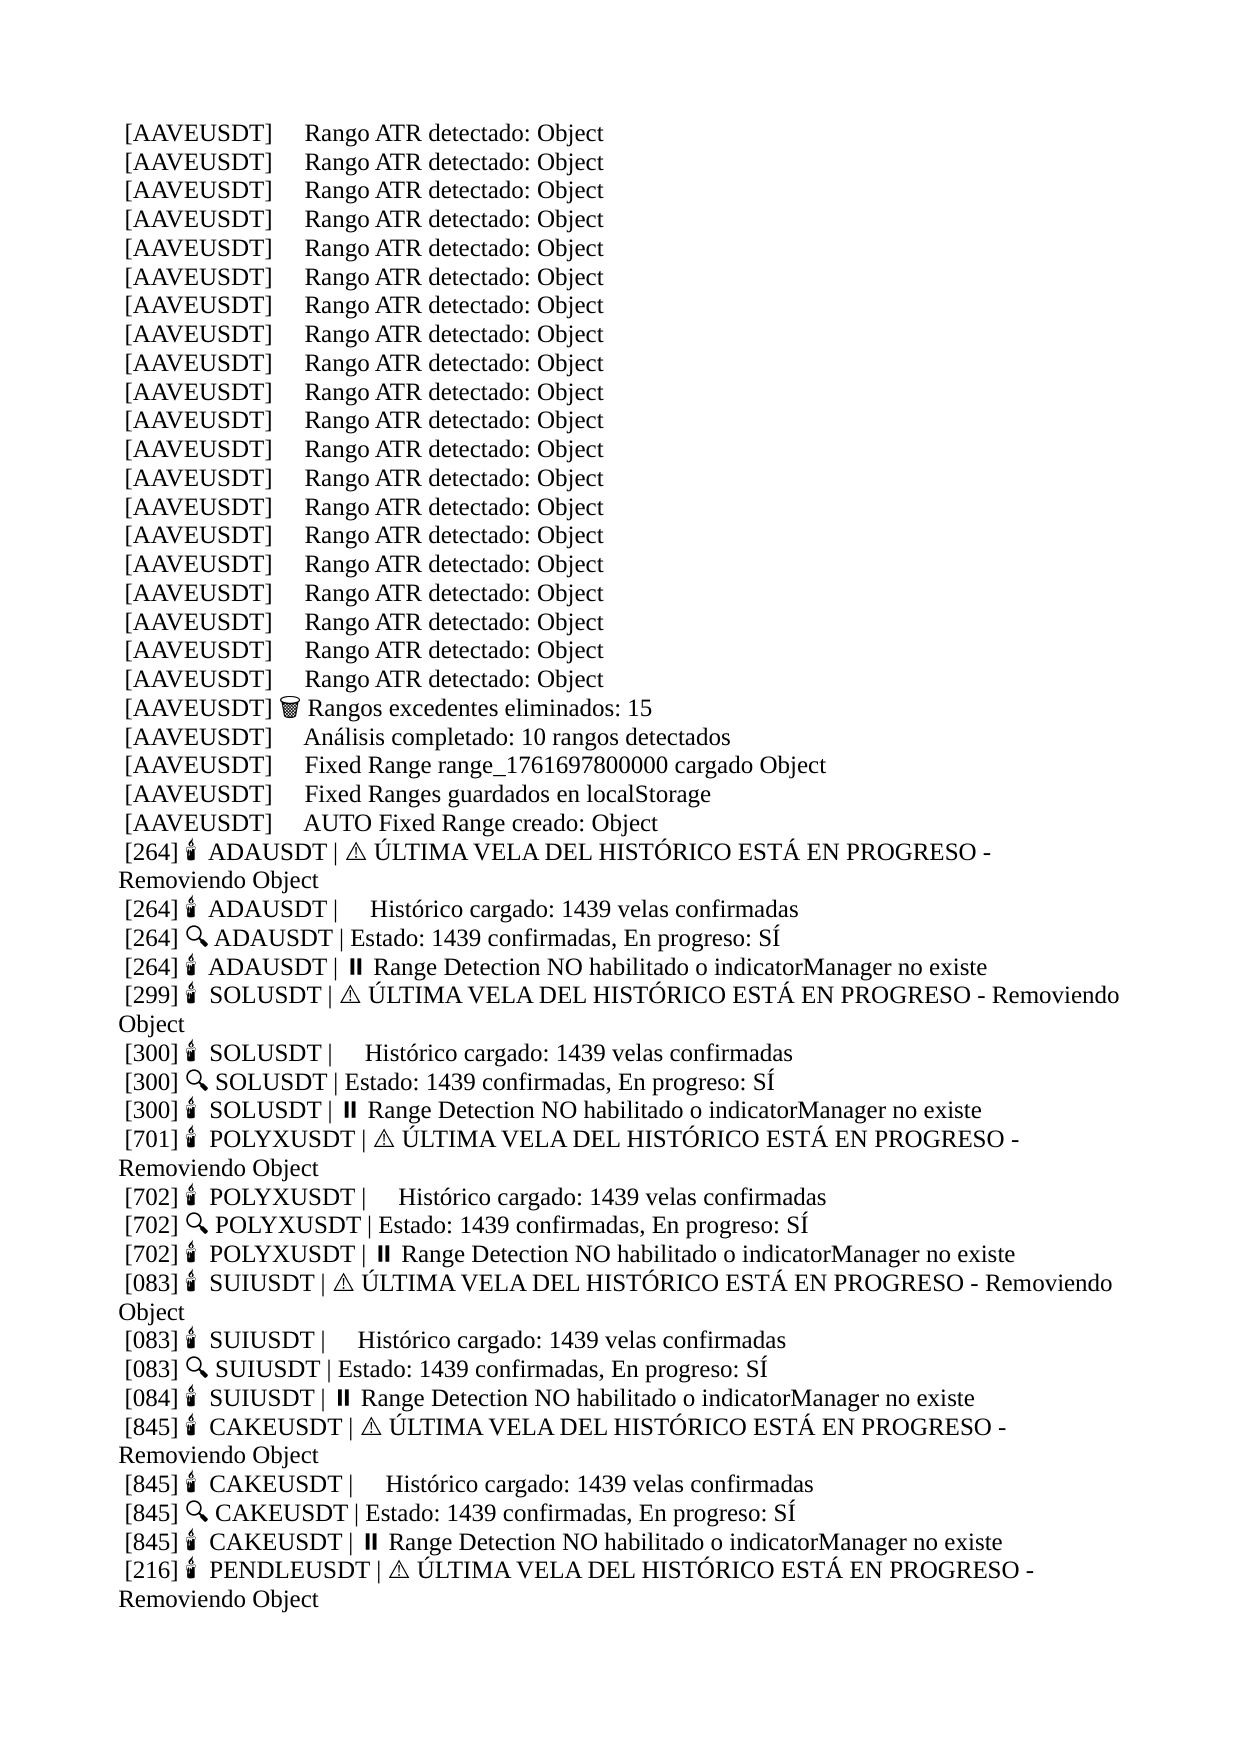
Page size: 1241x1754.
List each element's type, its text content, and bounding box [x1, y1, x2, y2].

text [845] 🔍 CAKEUSDT | Estado: 1439 confirmadas, En progreso: SÍ [118, 1498, 1122, 1527]
text [264] 🕯️ ADAUSDT | ⏸️ Range Detection NO habilitado o indicatorManager no existe [118, 952, 1122, 981]
text [264] 🕯️ ADAUSDT | ⚠️ ÚLTIMA VELA DEL HISTÓRICO ESTÁ EN PROGRESO - Removiendo Object [118, 837, 1122, 894]
text [AAVEUSDT] ✨ Rango ATR detectado: Object [118, 204, 1122, 233]
text [701] 🕯️ POLYXUSDT | ⚠️ ÚLTIMA VELA DEL HISTÓRICO ESTÁ EN PROGRESO - Removiendo Object [118, 1124, 1122, 1182]
text [216] 🕯️ PENDLEUSDT | ⚠️ ÚLTIMA VELA DEL HISTÓRICO ESTÁ EN PROGRESO - Removiendo Object [118, 1556, 1122, 1613]
text [AAVEUSDT] 🗑️ Rangos excedentes eliminados: 15 [118, 693, 1122, 722]
text [083] 🔍 SUIUSDT | Estado: 1439 confirmadas, En progreso: SÍ [118, 1354, 1122, 1383]
text [300] 🔍 SOLUSDT | Estado: 1439 confirmadas, En progreso: SÍ [118, 1067, 1122, 1096]
text [AAVEUSDT] ✅ Análisis completado: 10 rangos detectados [118, 722, 1122, 751]
text [AAVEUSDT] ✨ Rango ATR detectado: Object [118, 664, 1122, 693]
text [AAVEUSDT] ✨ Rango ATR detectado: Object [118, 176, 1122, 204]
text [083] 🕯️ SUIUSDT | ⚠️ ÚLTIMA VELA DEL HISTÓRICO ESTÁ EN PROGRESO - Removiendo Object [118, 1268, 1122, 1326]
text [AAVEUSDT] ✨ Rango ATR detectado: Object [118, 636, 1122, 664]
text [AAVEUSDT] ✨ Rango ATR detectado: Object [118, 434, 1122, 463]
text [AAVEUSDT] ✅ Fixed Range range_1761697800000 cargado Object [118, 751, 1122, 779]
text [299] 🕯️ SOLUSDT | ⚠️ ÚLTIMA VELA DEL HISTÓRICO ESTÁ EN PROGRESO - Removiendo Object [118, 981, 1122, 1038]
text [702] 🔍 POLYXUSDT | Estado: 1439 confirmadas, En progreso: SÍ [118, 1211, 1122, 1239]
text [084] 🕯️ SUIUSDT | ⏸️ Range Detection NO habilitado o indicatorManager no existe [118, 1383, 1122, 1412]
text [AAVEUSDT] ✨ Rango ATR detectado: Object [118, 233, 1122, 262]
text [AAVEUSDT] ✨ Rango ATR detectado: Object [118, 406, 1122, 434]
text [AAVEUSDT] ✨ Rango ATR detectado: Object [118, 377, 1122, 406]
text [AAVEUSDT] ✨ Rango ATR detectado: Object [118, 118, 1122, 147]
text [702] 🕯️ POLYXUSDT | ⏸️ Range Detection NO habilitado o indicatorManager no existe [118, 1239, 1122, 1268]
text [AAVEUSDT] ✨ Rango ATR detectado: Object [118, 147, 1122, 176]
text [300] 🕯️ SOLUSDT | ✅ Histórico cargado: 1439 velas confirmadas [118, 1038, 1122, 1067]
text [AAVEUSDT] ✨ Rango ATR detectado: Object [118, 348, 1122, 377]
text [845] 🕯️ CAKEUSDT | ⏸️ Range Detection NO habilitado o indicatorManager no existe [118, 1527, 1122, 1556]
text [083] 🕯️ SUIUSDT | ✅ Histórico cargado: 1439 velas confirmadas [118, 1326, 1122, 1354]
text [845] 🕯️ CAKEUSDT | ✅ Histórico cargado: 1439 velas confirmadas [118, 1469, 1122, 1498]
text [AAVEUSDT] ✨ Rango ATR detectado: Object [118, 578, 1122, 607]
text [845] 🕯️ CAKEUSDT | ⚠️ ÚLTIMA VELA DEL HISTÓRICO ESTÁ EN PROGRESO - Removiendo Object [118, 1412, 1122, 1469]
text [AAVEUSDT] ✨ Rango ATR detectado: Object [118, 319, 1122, 348]
text [702] 🕯️ POLYXUSDT | ✅ Histórico cargado: 1439 velas confirmadas [118, 1182, 1122, 1211]
text [AAVEUSDT] 💾 Fixed Ranges guardados en localStorage [118, 779, 1122, 808]
text [AAVEUSDT] ✨ Rango ATR detectado: Object [118, 463, 1122, 492]
text [AAVEUSDT] ✨ Rango ATR detectado: Object [118, 607, 1122, 636]
text [264] 🕯️ ADAUSDT | ✅ Histórico cargado: 1439 velas confirmadas [118, 894, 1122, 923]
text [AAVEUSDT] ✨ Rango ATR detectado: Object [118, 262, 1122, 291]
text [264] 🔍 ADAUSDT | Estado: 1439 confirmadas, En progreso: SÍ [118, 923, 1122, 952]
text [AAVEUSDT] ✨ AUTO Fixed Range creado: Object [118, 808, 1122, 837]
text [300] 🕯️ SOLUSDT | ⏸️ Range Detection NO habilitado o indicatorManager no existe [118, 1096, 1122, 1124]
text [AAVEUSDT] ✨ Rango ATR detectado: Object [118, 291, 1122, 319]
text [AAVEUSDT] ✨ Rango ATR detectado: Object [118, 492, 1122, 521]
text [AAVEUSDT] ✨ Rango ATR detectado: Object [118, 521, 1122, 549]
text [AAVEUSDT] ✨ Rango ATR detectado: Object [118, 549, 1122, 578]
